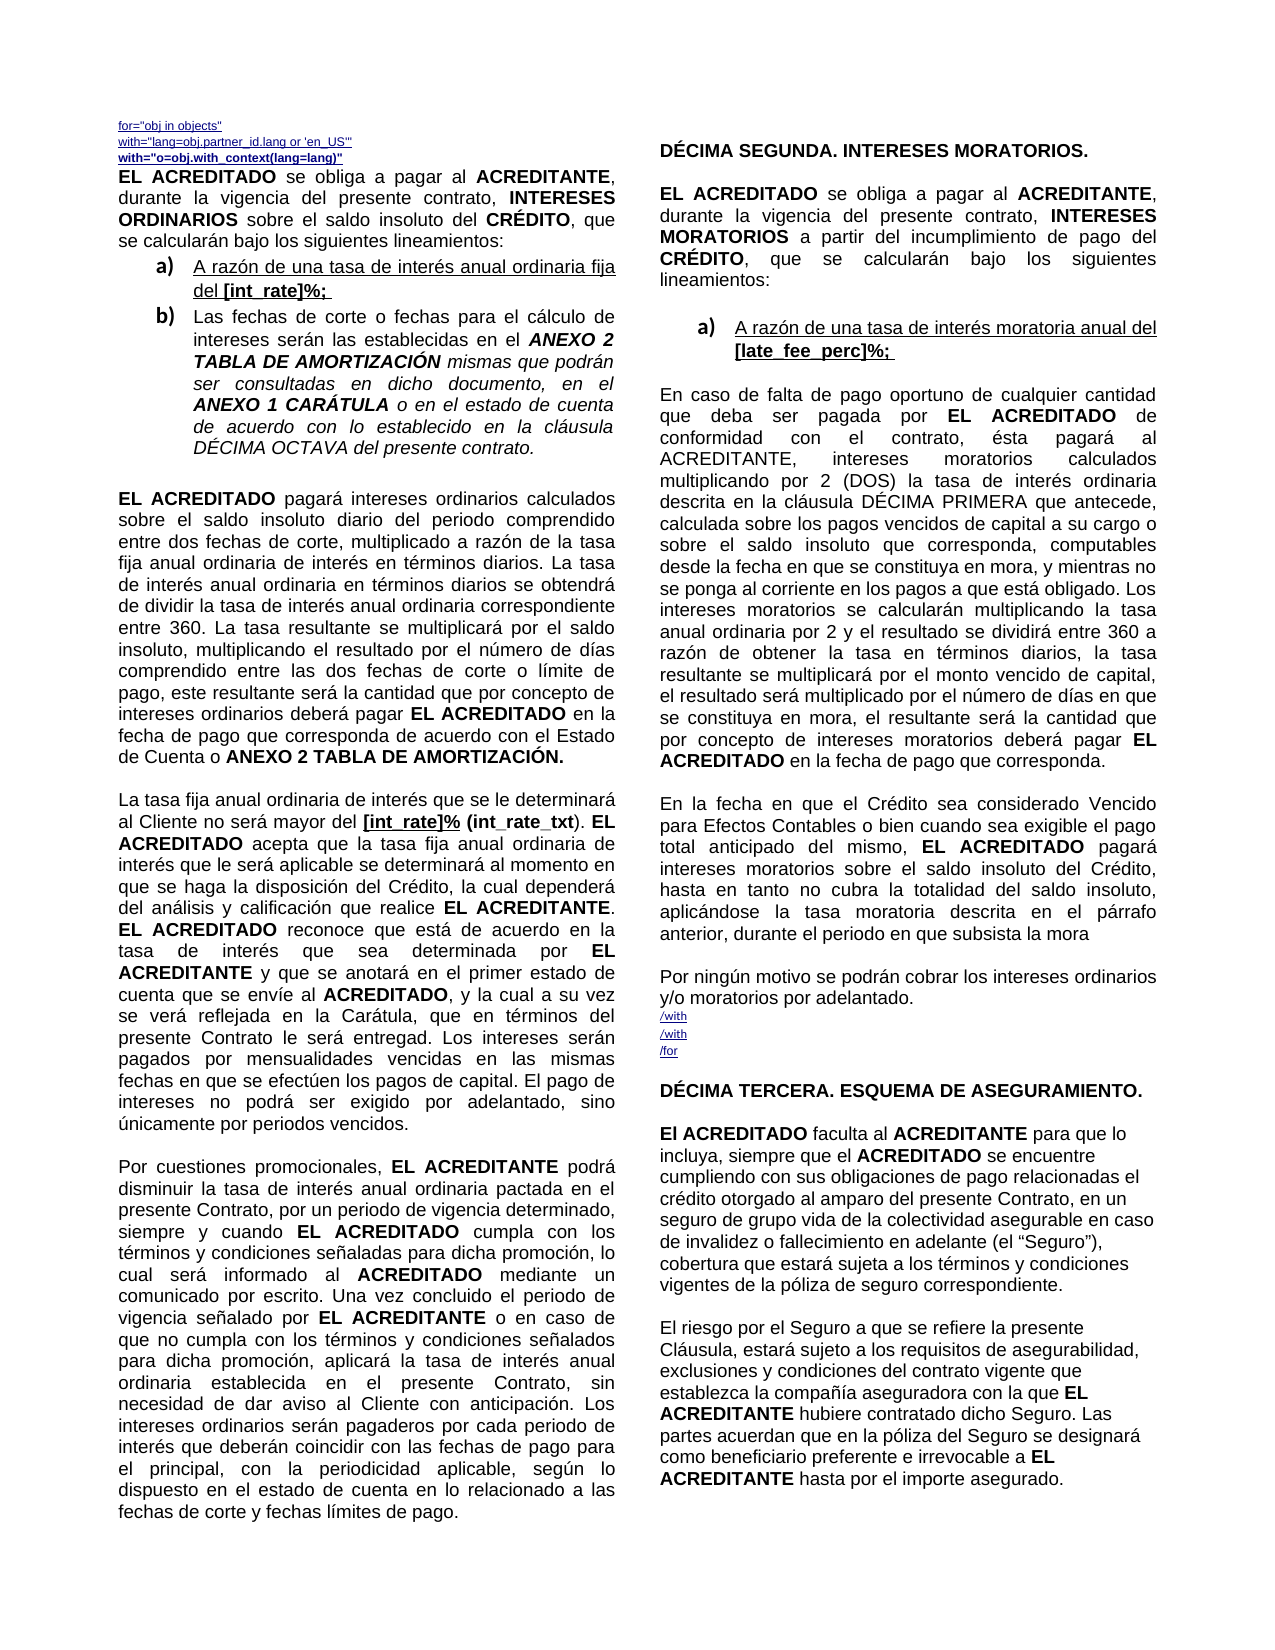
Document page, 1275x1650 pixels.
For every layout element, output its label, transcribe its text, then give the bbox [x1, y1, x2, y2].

text DÉCIMA TERCERA. ESQUEMA DE ASEGURAMIENTO. [659, 1080, 1157, 1101]
list A razón de una tasa de interés anual ordinaria fija del [int_rate]%; [156, 252, 615, 301]
text EL ACREDITADO se obliga a pagar al ACREDITANTE, durante la vigencia del presente contrato, INTERESES MORATORIOS a partir del incumplimiento de pago del CRÉDITO, que se calcularán bajo los siguientes lineamientos: [659, 183, 1157, 291]
text /with [659, 1009, 1157, 1024]
text La tasa fija anual ordinaria de interés que se le determinará al Cliente no será mayor del [int_rate]% (int_rate_txt). EL ACREDITADO acepta que la tasa fija anual ordinaria de interés que le será aplicable se determinará al momento en que se haga la disposición del Crédito, la cual dependerá del análisis y calificación que realice EL ACREDITANTE. EL ACREDITADO reconoce que está de acuerdo en la tasa de interés que sea determinada por EL ACREDITANTE y que se anotará en el primer estado de cuenta que se envíe al ACREDITADO, y la cual a su vez se verá reflejada en la Carátula, que en términos del presente Contrato le será entregad. Los intereses serán pagados por mensualidades vencidas en las mismas fechas en que se efectúen los pagos de capital. El pago de intereses no podrá ser exigido por adelantado, sino únicamente por periodos vencidos. [118, 789, 615, 1134]
text El riesgo por el Seguro a que se refiere la presente Cláusula, estará sujeto a los requisitos de asegurabilidad, exclusiones y condiciones del contrato vigente que establezca la compañía aseguradora con la que EL ACREDITANTE hubiere contratado dicho Seguro. Las partes acuerdan que en la póliza del Seguro se designará como beneficiario preferente e irrevocable a EL ACREDITANTE hasta por el importe asegurado. [659, 1317, 1157, 1489]
text for="obj in objects" [118, 118, 615, 132]
text El ACREDITADO faculta al ACREDITANTE para que lo incluya, siempre que el ACREDITADO se encuentre cumpliendo con sus obligaciones de pago relacionadas el crédito otorgado al amparo del presente Contrato, en un seguro de grupo vida de la colectividad asegurable en caso de invalidez o fallecimiento en adelante (el “Seguro”), cobertura que estará sujeta a los términos y condiciones vigentes de la póliza de seguro correspondiente. [659, 1123, 1157, 1295]
list Las fechas de corte o fechas para el cálculo de intereses serán las establecidas en el ANEXO 2 TABLA DE AMORTIZACIÓN mismas que podrán ser consultadas en dicho documento, en el ANEXO 1 CARÁTULA o en el estado de cuenta de acuerdo con lo establecido en la cláusula DÉCIMA OCTAVA del presente contrato. [156, 301, 615, 459]
text with="o=obj.with_context(lang=lang)" [118, 151, 615, 165]
text Por cuestiones promocionales, EL ACREDITANTE podrá disminuir la tasa de interés anual ordinaria pactada en el presente Contrato, por un periodo de vigencia determinado, siempre y cuando EL ACREDITADO cumpla con los términos y condiciones señaladas para dicha promoción, lo cual será informado al ACREDITADO mediante un comunicado por escrito. Una vez concluido el periodo de vigencia señalado por EL ACREDITANTE o en caso de que no cumpla con los términos y condiciones señalados para dicha promoción, aplicará la tasa de interés anual ordinaria establecida en el presente Contrato, sin necesidad de dar aviso al Cliente con anticipación. Los intereses ordinarios serán pagaderos por cada periodo de interés que deberán coincidir con las fechas de pago para el principal, con la periodicidad aplicable, según lo dispuesto en el estado de cuenta en lo relacionado a las fechas de corte y fechas límites de pago. [118, 1156, 615, 1522]
text /for [659, 1044, 1157, 1058]
text EL ACREDITADO pagará intereses ordinarios calculados sobre el saldo insoluto diario del periodo comprendido entre dos fechas de corte, multiplicado a razón de la tasa fija anual ordinaria de interés en términos diarios. La tasa de interés anual ordinaria en términos diarios se obtendrá de dividir la tasa de interés anual ordinaria correspondiente entre 360. La tasa resultante se multiplicará por el saldo insoluto, multiplicando el resultado por el número de días comprendido entre las dos fechas de corte o límite de pago, este resultante será la cantidad que por concepto de intereses ordinarios deberá pagar EL ACREDITADO en la fecha de pago que corresponda de acuerdo con el Estado de Cuenta o ANEXO 2 TABLA DE AMORTIZACIÓN. [118, 487, 615, 768]
text with="lang=obj.partner_id.lang or 'en_US'" [118, 134, 615, 149]
text EL ACREDITADO se obliga a pagar al ACREDITANTE, durante la vigencia del presente contrato, INTERESES ORDINARIOS sobre el saldo insoluto del CRÉDITO, que se calcularán bajo los siguientes lineamientos: [118, 165, 615, 252]
text En la fecha en que el Crédito sea considerado Vencido para Efectos Contables o bien cuando sea exigible el pago total anticipado del mismo, EL ACREDITADO pagará intereses moratorios sobre el saldo insoluto del Crédito, hasta en tanto no cubra la totalidad del saldo insoluto, aplicándose la tasa moratoria descrita en el párrafo anterior, durante el periodo en que subsista la mora [659, 793, 1157, 944]
text /with [659, 1026, 1157, 1042]
text Por ningún motivo se podrán cobrar los intereses ordinarios y/o moratorios por adelantado. [659, 966, 1157, 1009]
text DÉCIMA SEGUNDA. INTERESES MORATORIOS. [659, 140, 1157, 161]
text En caso de falta de pago oportuno de cualquier cantidad que deba ser pagada por EL ACREDITADO de conformidad con el contrato, ésta pagará al ACREDITANTE, intereses moratorios calculados multiplicando por 2 (DOS) la tasa de interés ordinaria descrita en la cláusula DÉCIMA PRIMERA que antecede, calculada sobre los pagos vencidos de capital a su cargo o sobre el saldo insoluto que corresponda, computables desde la fecha en que se constituya en mora, y mientras no se ponga al corriente en los pagos a que está obligado. Los intereses moratorios se calcularán multiplicando la tasa anual ordinaria por 2 y el resultado se dividirá entre 360 a razón de obtener la tasa en términos diarios, la tasa resultante se multiplicará por el monto vencido de capital, el resultado será multiplicado por el número de días en que se constituya en mora, el resultante será la cantidad que por concepto de intereses moratorios deberá pagar EL ACREDITADO en la fecha de pago que corresponda. [659, 383, 1157, 771]
list A razón de una tasa de interés moratoria anual del [late_fee_perc]%; [697, 312, 1157, 362]
